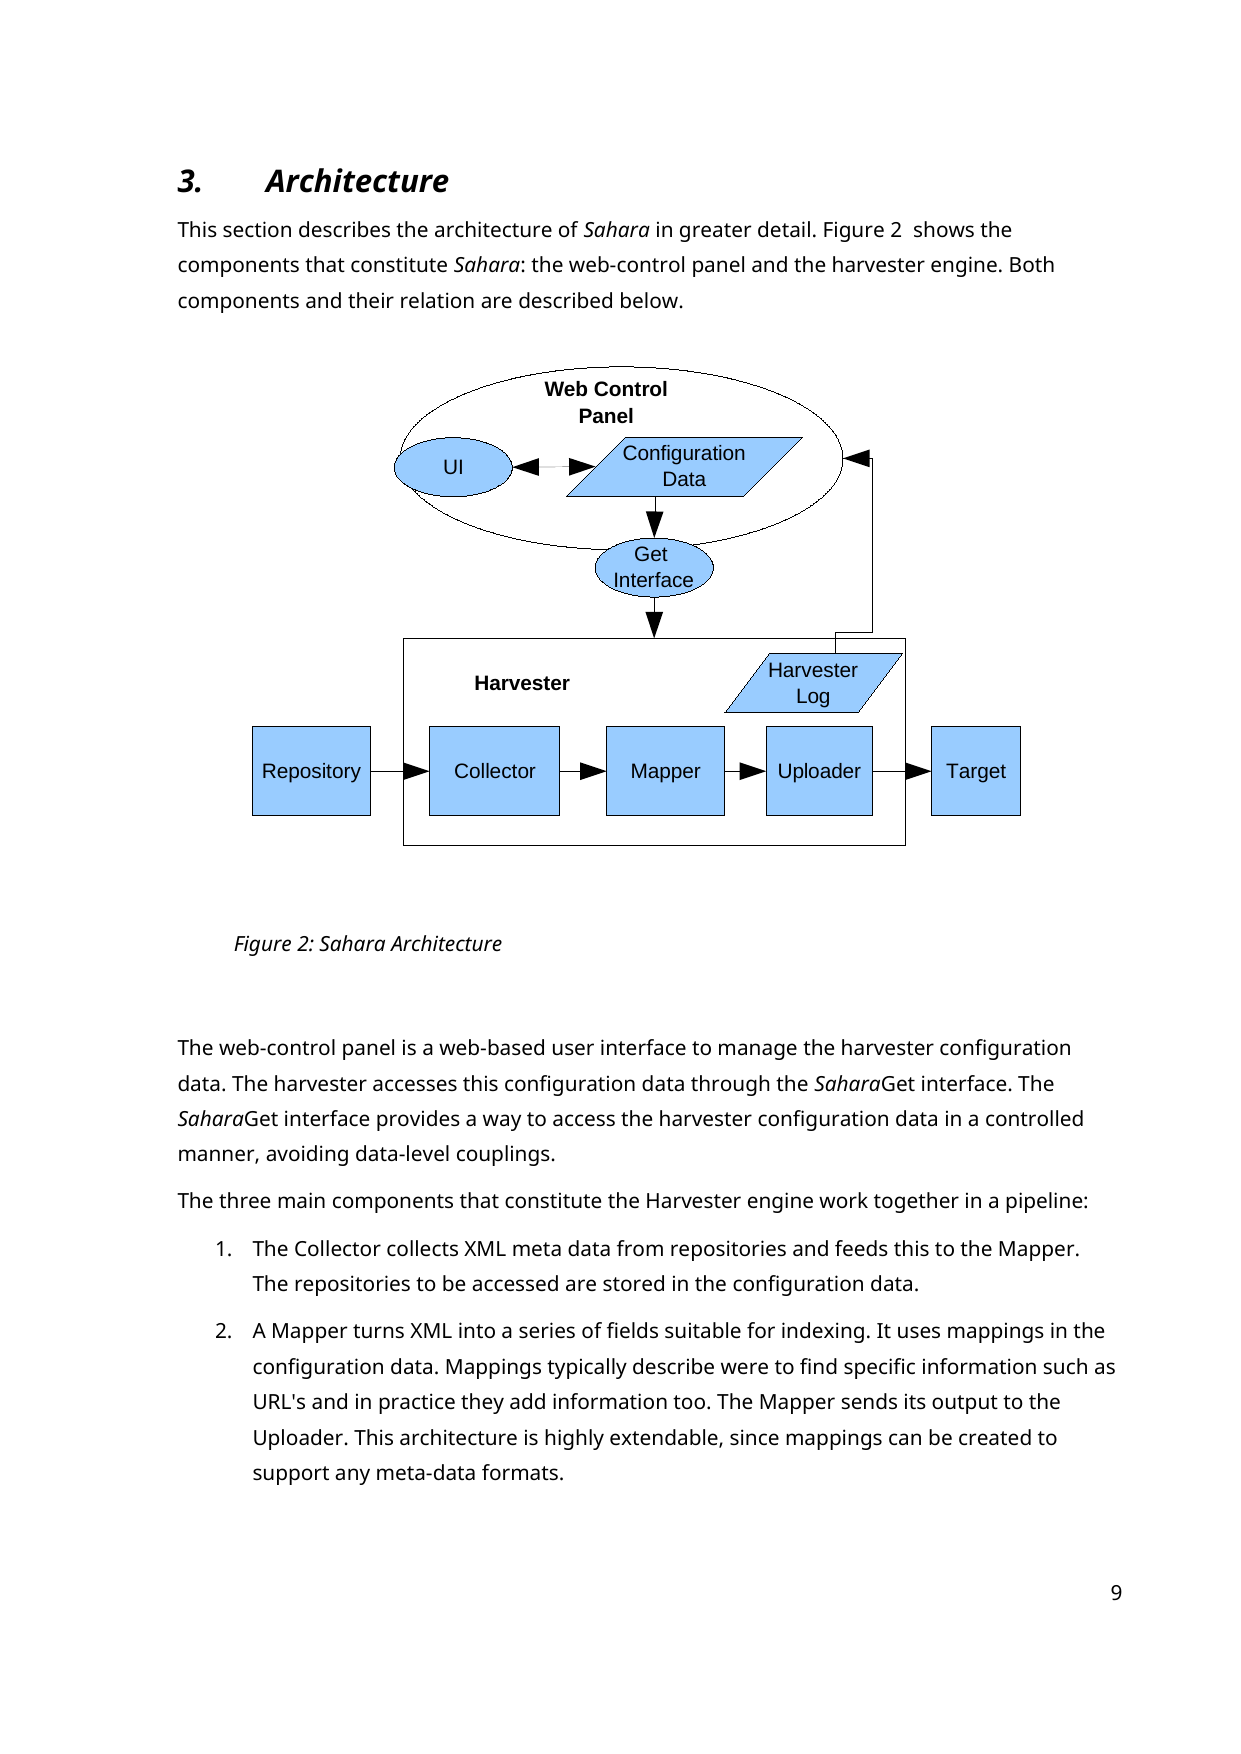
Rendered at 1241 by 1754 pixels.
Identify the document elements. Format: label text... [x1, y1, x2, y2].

text The web-control panel is a web-based user interface to manage the harvester configuration data. The harvester accesses this configuration data through the SaharaGet interface. The SaharaGet interface provides a way to access the harvester configuration data in a controlled manner, avoiding data-level couplings. [177, 1026, 1122, 1168]
list The Collector collects XML meta data from repositories and feeds this to the Mapper. The repositories to be accessed are stored in the configuration data. [215, 1227, 1122, 1298]
subtitle Architecture [177, 159, 1122, 202]
list A Mapper turns XML into a series of fields suitable for indexing. It uses mappings in the configuration data. Mappings typically describe were to find specific information such as URL's and in practice they add information too. The Mapper sends its output to the Uploader. This architecture is highly extendable, since mappings can be created to support any meta-data formats. [215, 1309, 1122, 1487]
text Figure 2: Sahara Architecture [233, 338, 1066, 958]
text This section describes the architecture of Sahara in greater detail. Figure 2 shows the components that constitute Sahara: the web-control panel and the harvester engine. Both components and their relation are described below. [177, 208, 1122, 314]
text The three main components that constitute the Harvester engine work together in a pipeline: [177, 1180, 1122, 1215]
